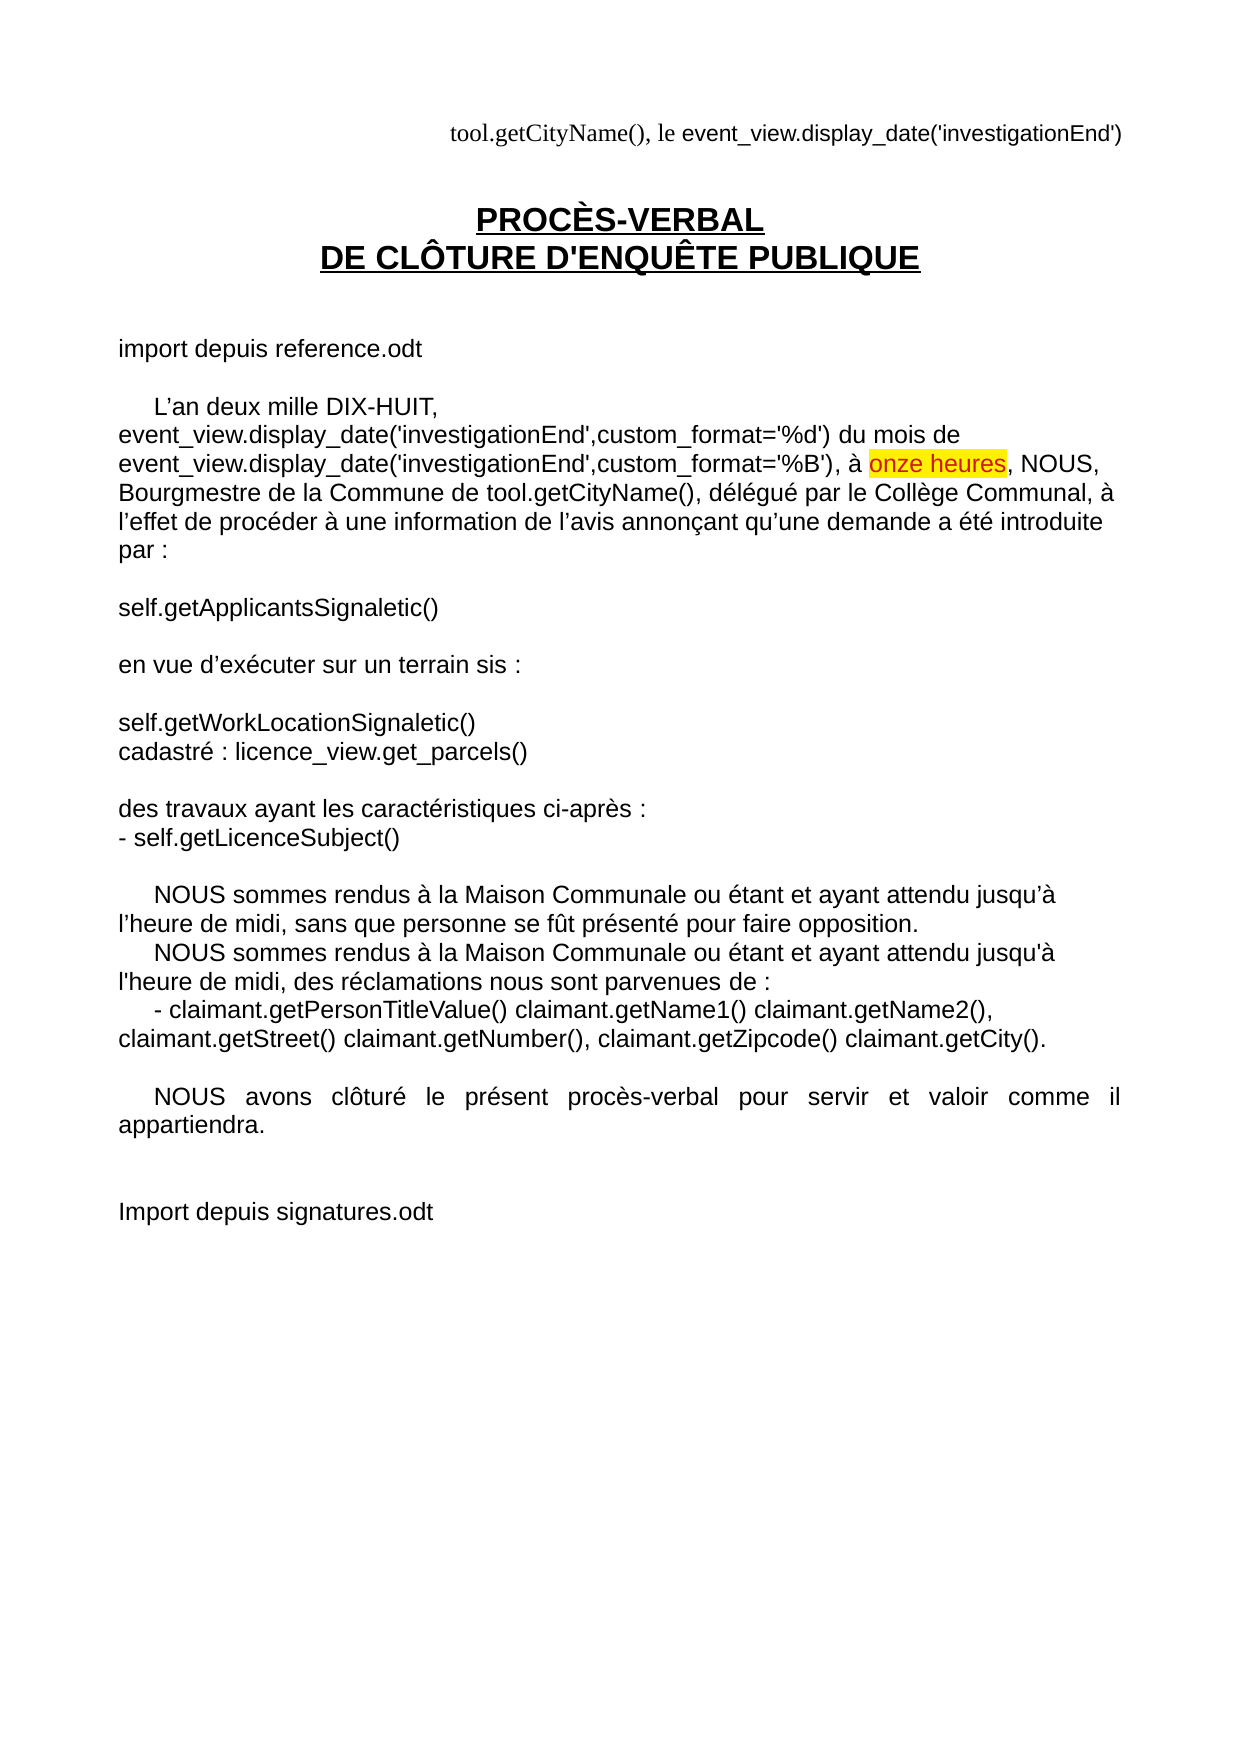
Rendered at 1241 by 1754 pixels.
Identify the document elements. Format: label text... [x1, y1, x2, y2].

text L’an deux mille DIX-HUIT, event_view.display_date('investigationEnd',custom_format='%d') du mois de event_view.display_date('investigationEnd',custom_format='%B'), à onze heures, NOUS, Bourgmestre de la Commune de tool.getCityName(), délégué par le Collège Communal, à l’effet de procéder à une information de l’avis annonçant qu’une demande a été introduite par : [118, 391, 1122, 564]
text - self.getLicenceSubject() [118, 823, 1122, 851]
text NOUS avons clôturé le présent procès-verbal pour servir et valoir comme il appartiendra. [118, 1081, 1122, 1139]
text self.getWorkLocationSignaletic() [118, 708, 1122, 736]
text - claimant.getPersonTitleValue() claimant.getName1() claimant.getName2(), claimant.getStreet() claimant.getNumber(), claimant.getZipcode() claimant.getCity(). [118, 995, 1122, 1053]
text import depuis reference.odt [118, 334, 1122, 363]
text tool.getCityName(), le event_view.display_date('investigationEnd') [118, 118, 1122, 147]
text DE CLÔTURE D'ENQUÊTE PUBLIQUE [118, 238, 1122, 276]
text PROCÈS-VERBAL [118, 199, 1122, 238]
text NOUS sommes rendus à la Maison Communale ou étant et ayant attendu jusqu'à l'heure de midi, des réclamations nous sont parvenues de : [118, 938, 1122, 995]
text self.getApplicantsSignaletic() [118, 593, 1122, 621]
text Import depuis signatures.odt [118, 1196, 1122, 1225]
text en vue d’exécuter sur un terrain sis : [118, 650, 1122, 679]
text cadastré : licence_view.get_parcels() [118, 736, 1122, 765]
text NOUS sommes rendus à la Maison Communale ou étant et ayant attendu jusqu’à l’heure de midi, sans que personne se fût présenté pour faire opposition. [118, 880, 1122, 938]
text des travaux ayant les caractéristiques ci-après : [118, 794, 1122, 823]
